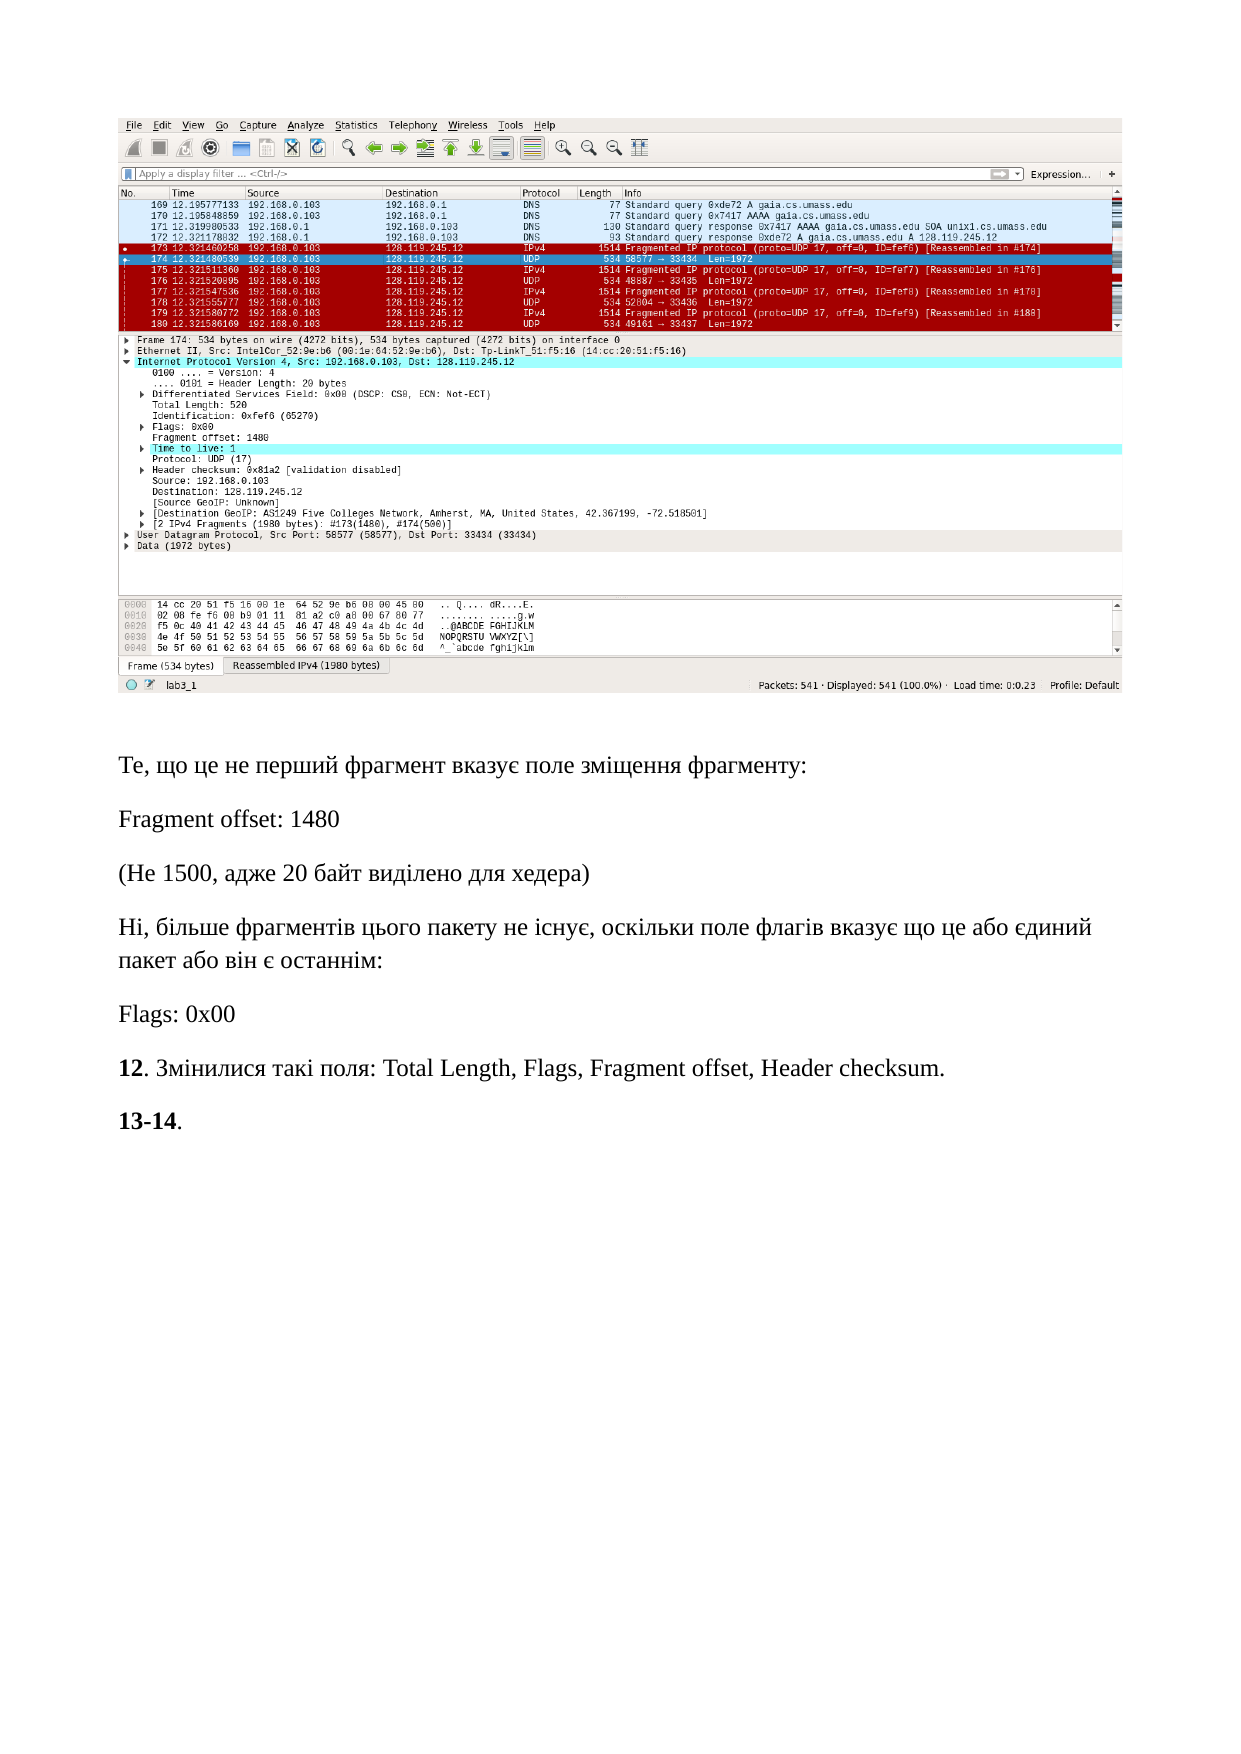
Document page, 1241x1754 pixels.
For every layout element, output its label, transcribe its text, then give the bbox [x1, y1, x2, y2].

list Flags: 0x00 [118, 999, 1122, 1027]
list (Не 1500, адже 20 байт виділено для хедера) [118, 858, 1122, 887]
picture [118, 118, 1123, 693]
list 13-14. [118, 1106, 1122, 1135]
list Те, що це не перший фрагмент вказує поле зміщення фрагменту: [118, 750, 1122, 779]
list Ні, більше фрагментів цього пакету не існує, оскільки поле флагів вказує що це або єдиний пакет або він є останнім: [118, 912, 1122, 974]
list Fragment offset: 1480 [118, 804, 1122, 833]
list 12. Змінилися такі поля: Total Length, Flags, Fragment offset, Header checksum. [118, 1053, 1122, 1081]
